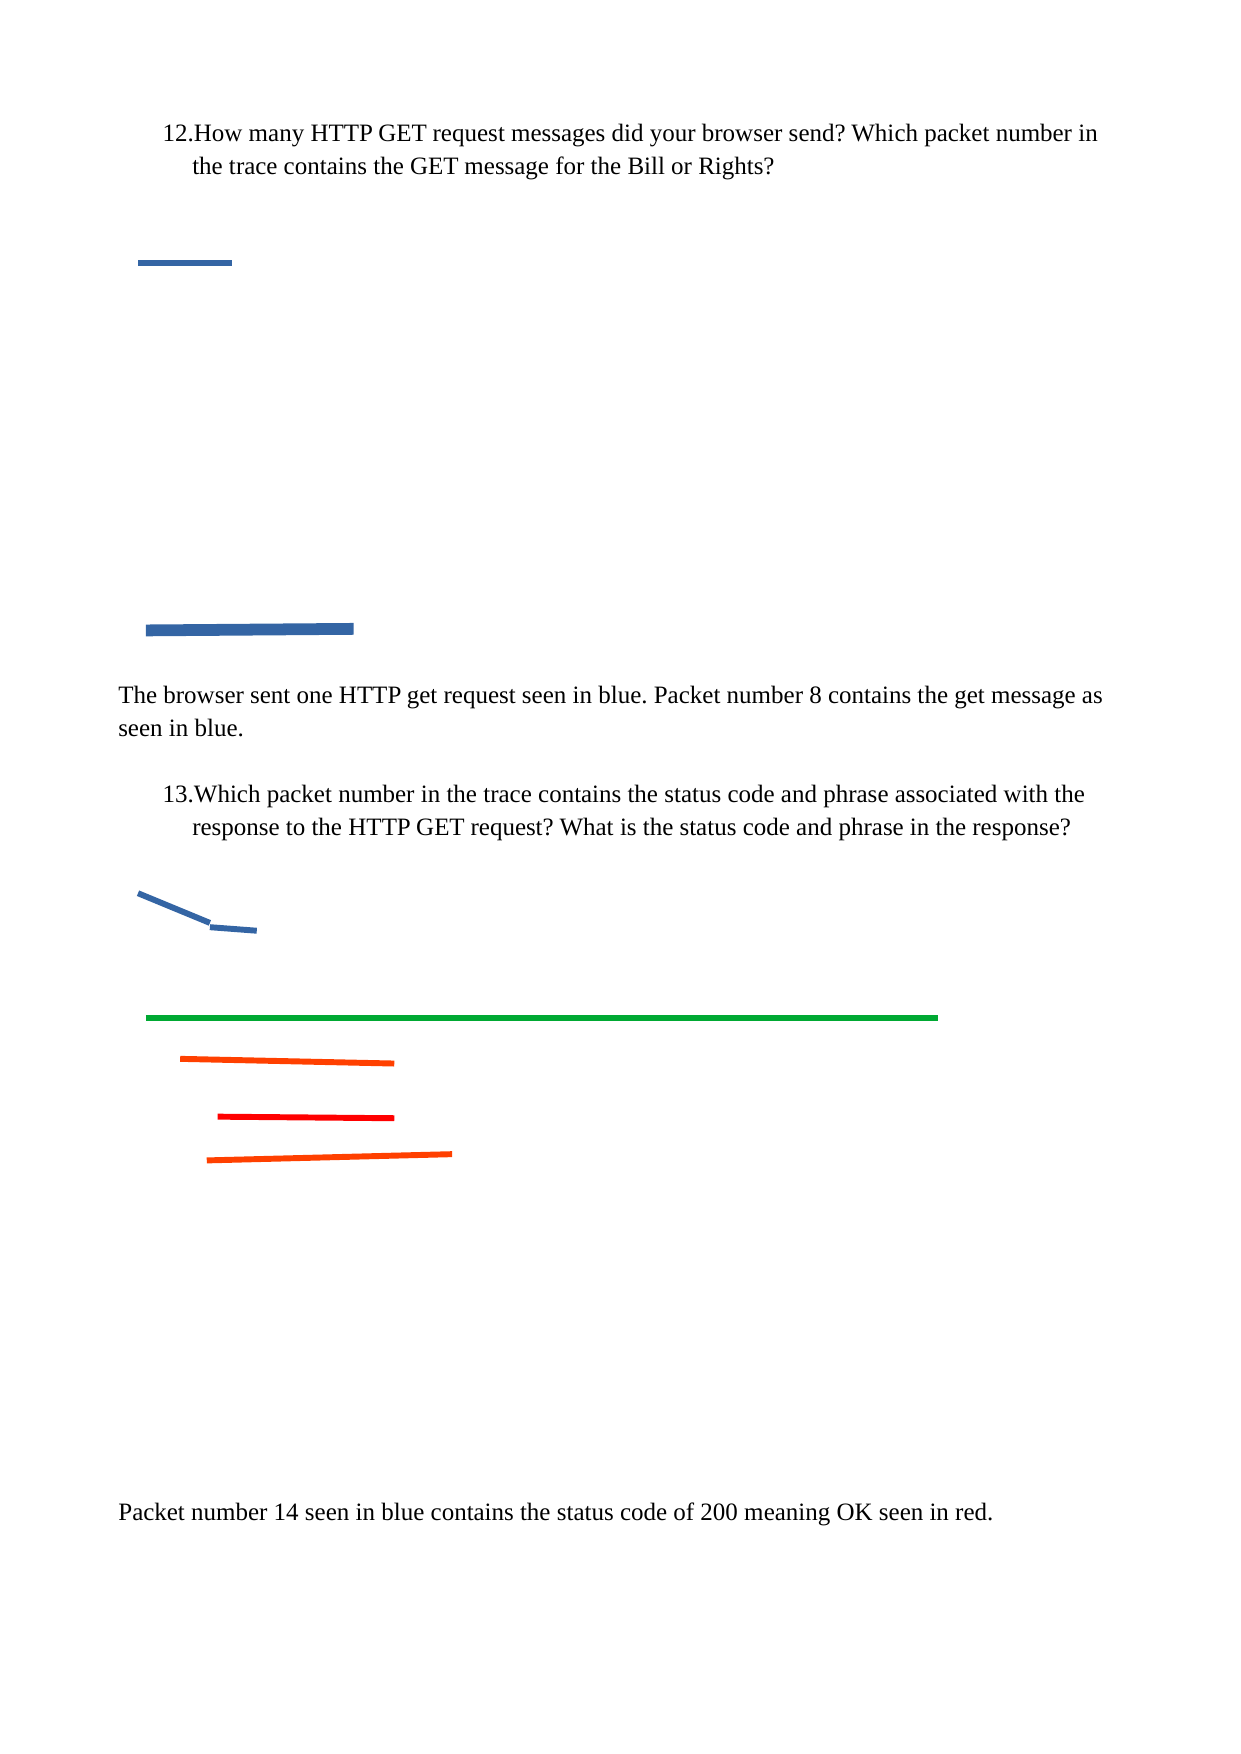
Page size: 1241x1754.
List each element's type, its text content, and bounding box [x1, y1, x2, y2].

list How many HTTP GET request messages did your browser send? Which packet number in the trace contains the GET message for the Bill or Rights? [162, 118, 1122, 180]
text The browser sent one HTTP get request seen in blue. Packet number 8 contains the get message as seen in blue. [118, 220, 1122, 742]
text Packet number 14 seen in blue contains the status code of 200 meaning OK seen in red. [118, 1497, 1122, 1525]
list Which packet number in the trace contains the status code and phrase associated with the response to the HTTP GET request? What is the status code and phrase in the response? [162, 779, 1122, 841]
